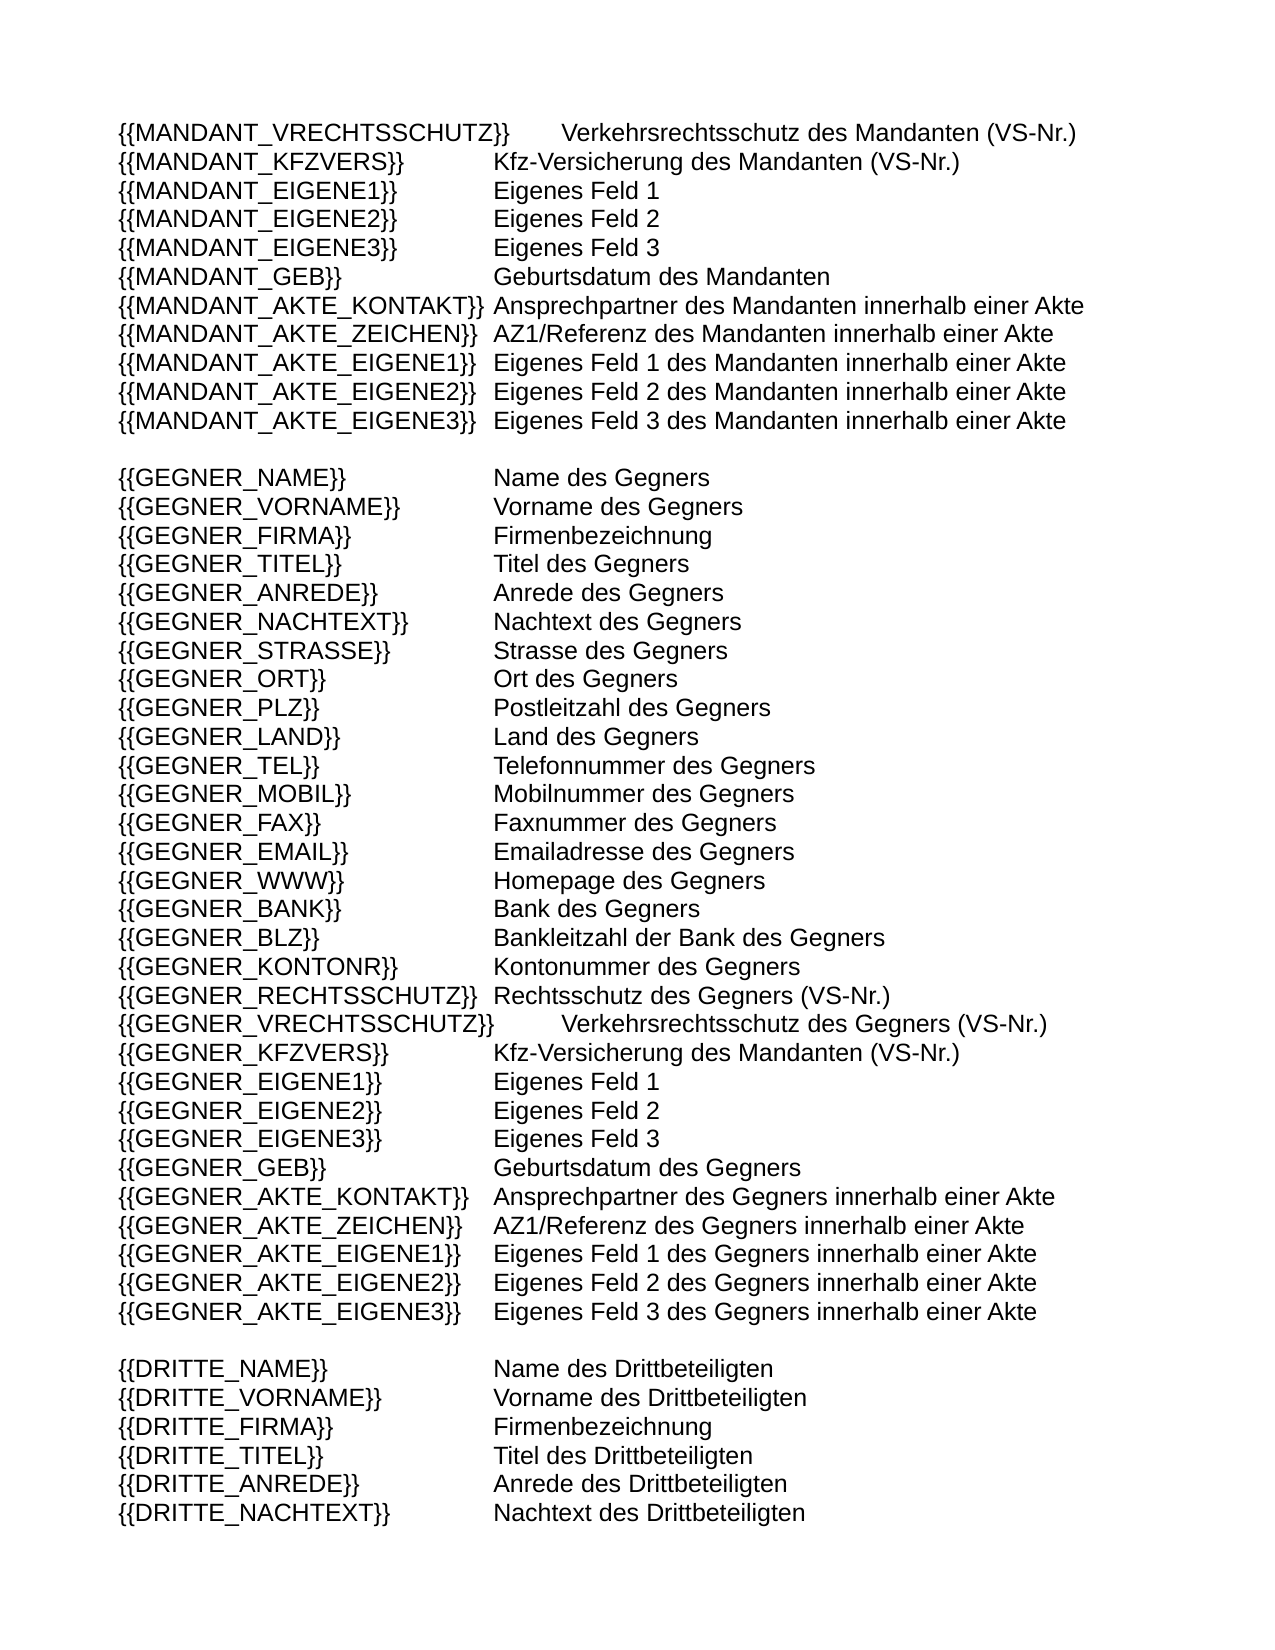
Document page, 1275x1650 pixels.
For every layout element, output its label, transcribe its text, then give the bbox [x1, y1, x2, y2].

text {{GEGNER_ORT}} Ort des Gegners [118, 664, 1157, 693]
text {{GEGNER_PLZ}} Postleitzahl des Gegners [118, 693, 1157, 722]
text {{GEGNER_GEB}} Geburtsdatum des Gegners [118, 1153, 1157, 1182]
text {{GEGNER_WWW}} Homepage des Gegners [118, 866, 1157, 894]
text {{GEGNER_TEL}} Telefonnummer des Gegners [118, 751, 1157, 779]
text {{DRITTE_ANREDE}} Anrede des Drittbeteiligten [118, 1469, 1157, 1498]
text {{GEGNER_BLZ}} Bankleitzahl der Bank des Gegners [118, 923, 1157, 952]
text {{GEGNER_VRECHTSSCHUTZ}} Verkehrsrechtsschutz des Gegners (VS-Nr.) [118, 1009, 1157, 1038]
text {{DRITTE_VORNAME}} Vorname des Drittbeteiligten [118, 1383, 1157, 1412]
text {{MANDANT_EIGENE2}} Eigenes Feld 2 [118, 204, 1157, 233]
text {{GEGNER_BANK}} Bank des Gegners [118, 894, 1157, 923]
text {{GEGNER_STRASSE}} Strasse des Gegners [118, 636, 1157, 664]
text {{MANDANT_EIGENE3}} Eigenes Feld 3 [118, 233, 1157, 262]
text {{GEGNER_AKTE_EIGENE1}} Eigenes Feld 1 des Gegners innerhalb einer Akte [118, 1239, 1157, 1268]
text {{MANDANT_AKTE_KONTAKT}} Ansprechpartner des Mandanten innerhalb einer Akte [118, 291, 1157, 319]
text {{GEGNER_MOBIL}} Mobilnummer des Gegners [118, 779, 1157, 808]
text {{MANDANT_EIGENE1}} Eigenes Feld 1 [118, 176, 1157, 204]
text {{MANDANT_AKTE_ZEICHEN}} AZ1/Referenz des Mandanten innerhalb einer Akte [118, 319, 1157, 348]
text {{GEGNER_KFZVERS}} Kfz-Versicherung des Mandanten (VS-Nr.) [118, 1038, 1157, 1067]
text {{GEGNER_AKTE_EIGENE3}} Eigenes Feld 3 des Gegners innerhalb einer Akte [118, 1297, 1157, 1326]
text {{GEGNER_EIGENE2}} Eigenes Feld 2 [118, 1096, 1157, 1124]
text {{MANDANT_GEB}} Geburtsdatum des Mandanten [118, 262, 1157, 291]
text {{GEGNER_ANREDE}} Anrede des Gegners [118, 578, 1157, 607]
text {{MANDANT_AKTE_EIGENE1}} Eigenes Feld 1 des Mandanten innerhalb einer Akte [118, 348, 1157, 377]
text {{GEGNER_AKTE_KONTAKT}} Ansprechpartner des Gegners innerhalb einer Akte [118, 1182, 1157, 1211]
text {{GEGNER_LAND}} Land des Gegners [118, 722, 1157, 751]
text {{GEGNER_VORNAME}} Vorname des Gegners [118, 492, 1157, 521]
text {{MANDANT_VRECHTSSCHUTZ}} Verkehrsrechtsschutz des Mandanten (VS-Nr.) {{MANDANT_KFZVERS}} Kfz-Versicherung des Mandanten (VS-Nr.) [118, 118, 1157, 176]
text {{GEGNER_EIGENE3}} Eigenes Feld 3 [118, 1124, 1157, 1153]
text {{MANDANT_AKTE_EIGENE3}} Eigenes Feld 3 des Mandanten innerhalb einer Akte [118, 406, 1157, 434]
text {{GEGNER_KONTONR}} Kontonummer des Gegners [118, 952, 1157, 981]
text {{GEGNER_EIGENE1}} Eigenes Feld 1 [118, 1067, 1157, 1096]
text {{DRITTE_FIRMA}} Firmenbezeichnung [118, 1412, 1157, 1441]
text {{GEGNER_AKTE_EIGENE2}} Eigenes Feld 2 des Gegners innerhalb einer Akte [118, 1268, 1157, 1297]
text {{DRITTE_NAME}} Name des Drittbeteiligten [118, 1354, 1157, 1383]
text {{GEGNER_FIRMA}} Firmenbezeichnung [118, 521, 1157, 549]
text {{MANDANT_AKTE_EIGENE2}} Eigenes Feld 2 des Mandanten innerhalb einer Akte [118, 377, 1157, 406]
text {{GEGNER_NAME}} Name des Gegners [118, 463, 1157, 492]
text {{DRITTE_TITEL}} Titel des Drittbeteiligten [118, 1441, 1157, 1469]
text {{GEGNER_EMAIL}} Emailadresse des Gegners [118, 837, 1157, 866]
text {{GEGNER_RECHTSSCHUTZ}} Rechtsschutz des Gegners (VS-Nr.) [118, 981, 1157, 1009]
text {{GEGNER_AKTE_ZEICHEN}} AZ1/Referenz des Gegners innerhalb einer Akte [118, 1211, 1157, 1239]
text {{GEGNER_TITEL}} Titel des Gegners [118, 549, 1157, 578]
text {{DRITTE_NACHTEXT}} Nachtext des Drittbeteiligten [118, 1498, 1157, 1527]
text {{GEGNER_NACHTEXT}} Nachtext des Gegners [118, 607, 1157, 636]
text {{GEGNER_FAX}} Faxnummer des Gegners [118, 808, 1157, 837]
